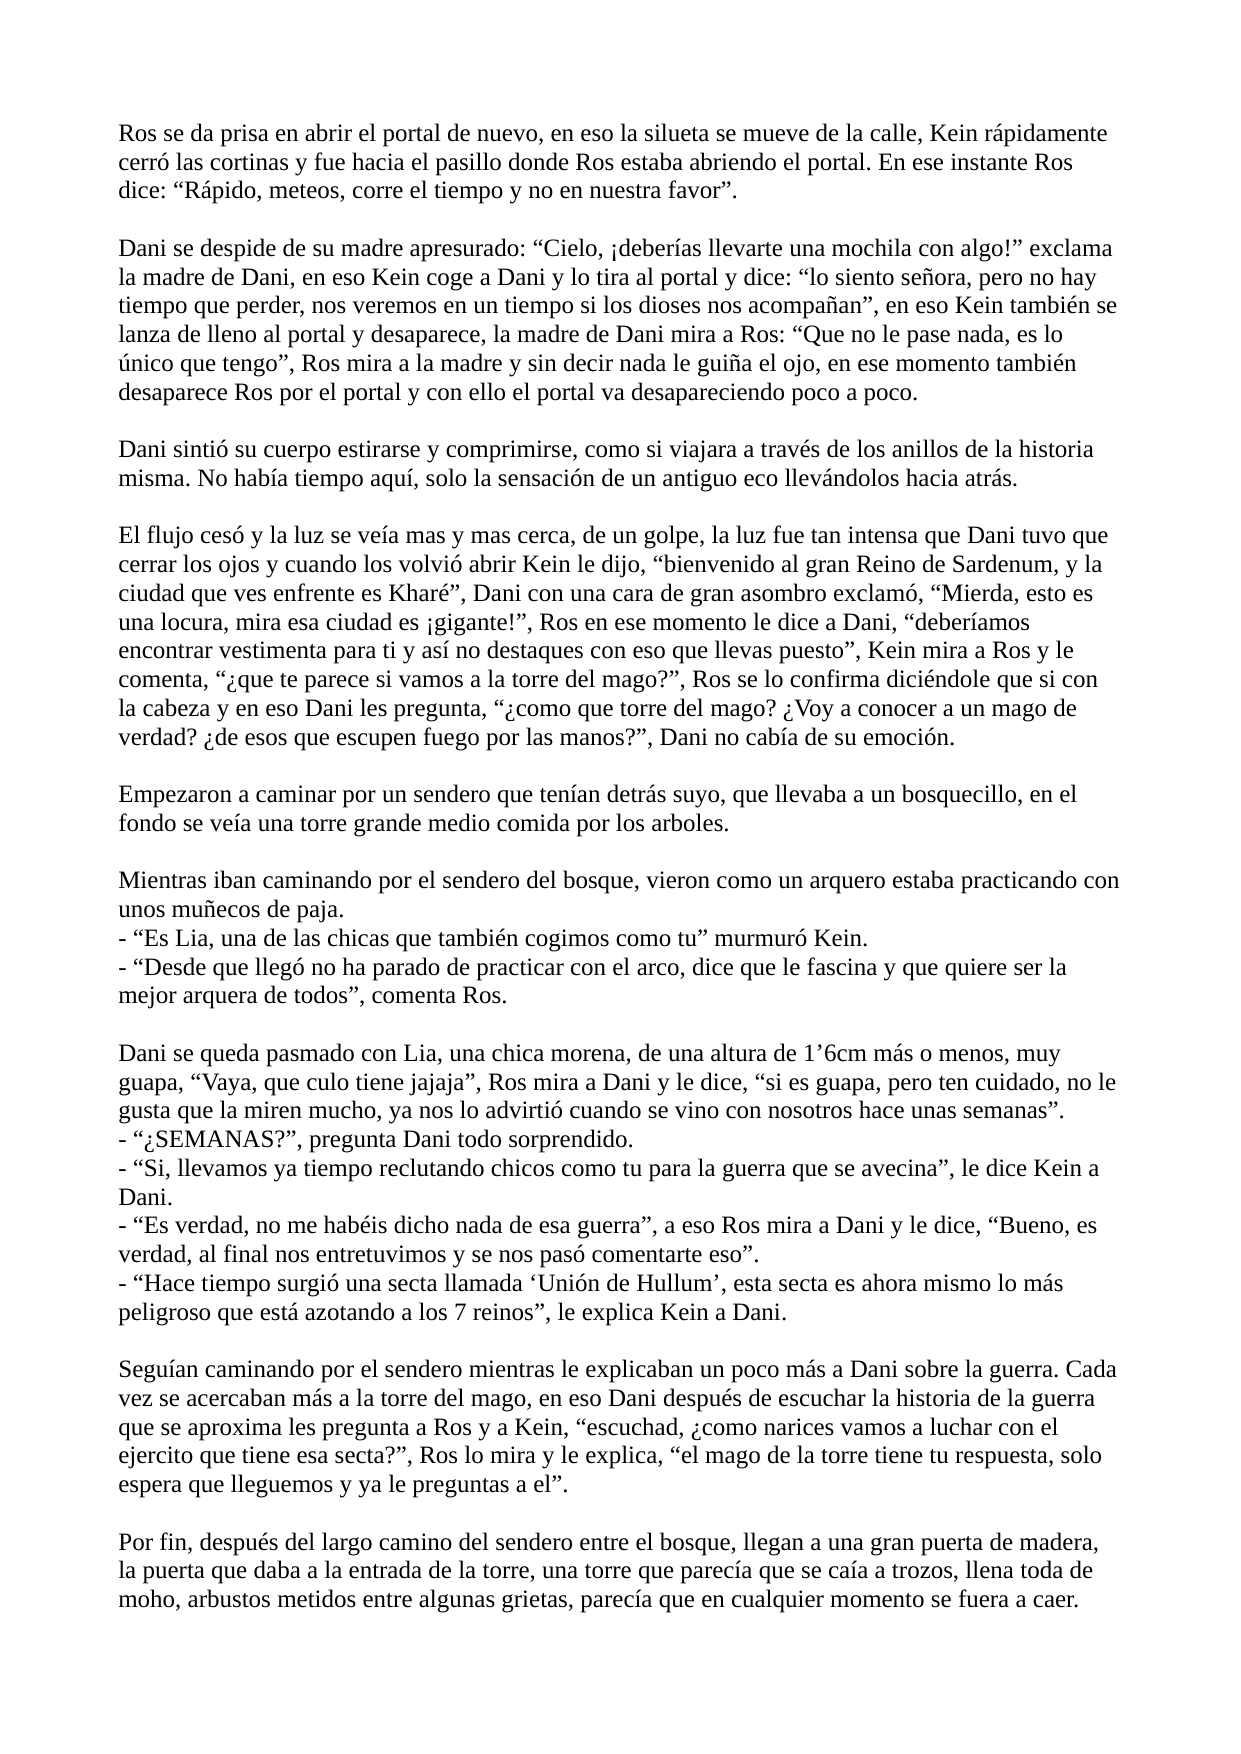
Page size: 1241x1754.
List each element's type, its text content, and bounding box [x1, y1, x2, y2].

text Ros se da prisa en abrir el portal de nuevo, en eso la silueta se mueve de la calle, Kein rápidamente cerró las cortinas y fue hacia el pasillo donde Ros estaba abriendo el portal. En ese instante Ros dice: “Rápido, meteos, corre el tiempo y no en nuestra favor”. [118, 118, 1122, 204]
text - “Es verdad, no me habéis dicho nada de esa guerra”, a eso Ros mira a Dani y le dice, “Bueno, es verdad, al final nos entretuvimos y se nos pasó comentarte eso”. [118, 1211, 1122, 1268]
text - “Es Lia, una de las chicas que también cogimos como tu” murmuró Kein. [118, 923, 1122, 952]
text - “¿SEMANAS?”, pregunta Dani todo sorprendido. [118, 1124, 1122, 1153]
text Dani se queda pasmado con Lia, una chica morena, de una altura de 1’6cm más o menos, muy guapa, “Vaya, que culo tiene jajaja”, Ros mira a Dani y le dice, “si es guapa, pero ten cuidado, no le gusta que la miren mucho, ya nos lo advirtió cuando se vino con nosotros hace unas semanas”. [118, 1038, 1122, 1124]
text Dani se despide de su madre apresurado: “Cielo, ¡deberías llevarte una mochila con algo!” exclama la madre de Dani, en eso Kein coge a Dani y lo tira al portal y dice: “lo siento señora, pero no hay tiempo que perder, nos veremos en un tiempo si los dioses nos acompañan”, en eso Kein también se lanza de lleno al portal y desaparece, la madre de Dani mira a Ros: “Que no le pase nada, es lo único que tengo”, Ros mira a la madre y sin decir nada le guiña el ojo, en ese momento también desaparece Ros por el portal y con ello el portal va desapareciendo poco a poco. [118, 233, 1122, 406]
text Por fin, después del largo camino del sendero entre el bosque, llegan a una gran puerta de madera, la puerta que daba a la entrada de la torre, una torre que parecía que se caía a trozos, llena toda de moho, arbustos metidos entre algunas grietas, parecía que en cualquier momento se fuera a caer. [118, 1527, 1122, 1613]
text Dani sintió su cuerpo estirarse y comprimirse, como si viajara a través de los anillos de la historia misma. No había tiempo aquí, solo la sensación de un antiguo eco llevándolos hacia atrás. [118, 434, 1122, 492]
text Seguían caminando por el sendero mientras le explicaban un poco más a Dani sobre la guerra. Cada vez se acercaban más a la torre del mago, en eso Dani después de escuchar la historia de la guerra que se aproxima les pregunta a Ros y a Kein, “escuchad, ¿como narices vamos a luchar con el ejercito que tiene esa secta?”, Ros lo mira y le explica, “el mago de la torre tiene tu respuesta, solo espera que lleguemos y ya le preguntas a el”. [118, 1354, 1122, 1498]
text - “Desde que llegó no ha parado de practicar con el arco, dice que le fascina y que quiere ser la mejor arquera de todos”, comenta Ros. [118, 952, 1122, 1009]
text - “Hace tiempo surgió una secta llamada ‘Unión de Hullum’, esta secta es ahora mismo lo más peligroso que está azotando a los 7 reinos”, le explica Kein a Dani. [118, 1268, 1122, 1326]
text Mientras iban caminando por el sendero del bosque, vieron como un arquero estaba practicando con unos muñecos de paja. [118, 866, 1122, 923]
text Empezaron a caminar por un sendero que tenían detrás suyo, que llevaba a un bosquecillo, en el fondo se veía una torre grande medio comida por los arboles. [118, 779, 1122, 837]
text El flujo cesó y la luz se veía mas y mas cerca, de un golpe, la luz fue tan intensa que Dani tuvo que cerrar los ojos y cuando los volvió abrir Kein le dijo, “bienvenido al gran Reino de Sardenum, y la ciudad que ves enfrente es Kharé”, Dani con una cara de gran asombro exclamó, “Mierda, esto es una locura, mira esa ciudad es ¡gigante!”, Ros en ese momento le dice a Dani, “deberíamos encontrar vestimenta para ti y así no destaques con eso que llevas puesto”, Kein mira a Ros y le comenta, “¿que te parece si vamos a la torre del mago?”, Ros se lo confirma diciéndole que si con la cabeza y en eso Dani les pregunta, “¿como que torre del mago? ¿Voy a conocer a un mago de verdad? ¿de esos que escupen fuego por las manos?”, Dani no cabía de su emoción. [118, 521, 1122, 751]
text - “Si, llevamos ya tiempo reclutando chicos como tu para la guerra que se avecina”, le dice Kein a Dani. [118, 1153, 1122, 1211]
